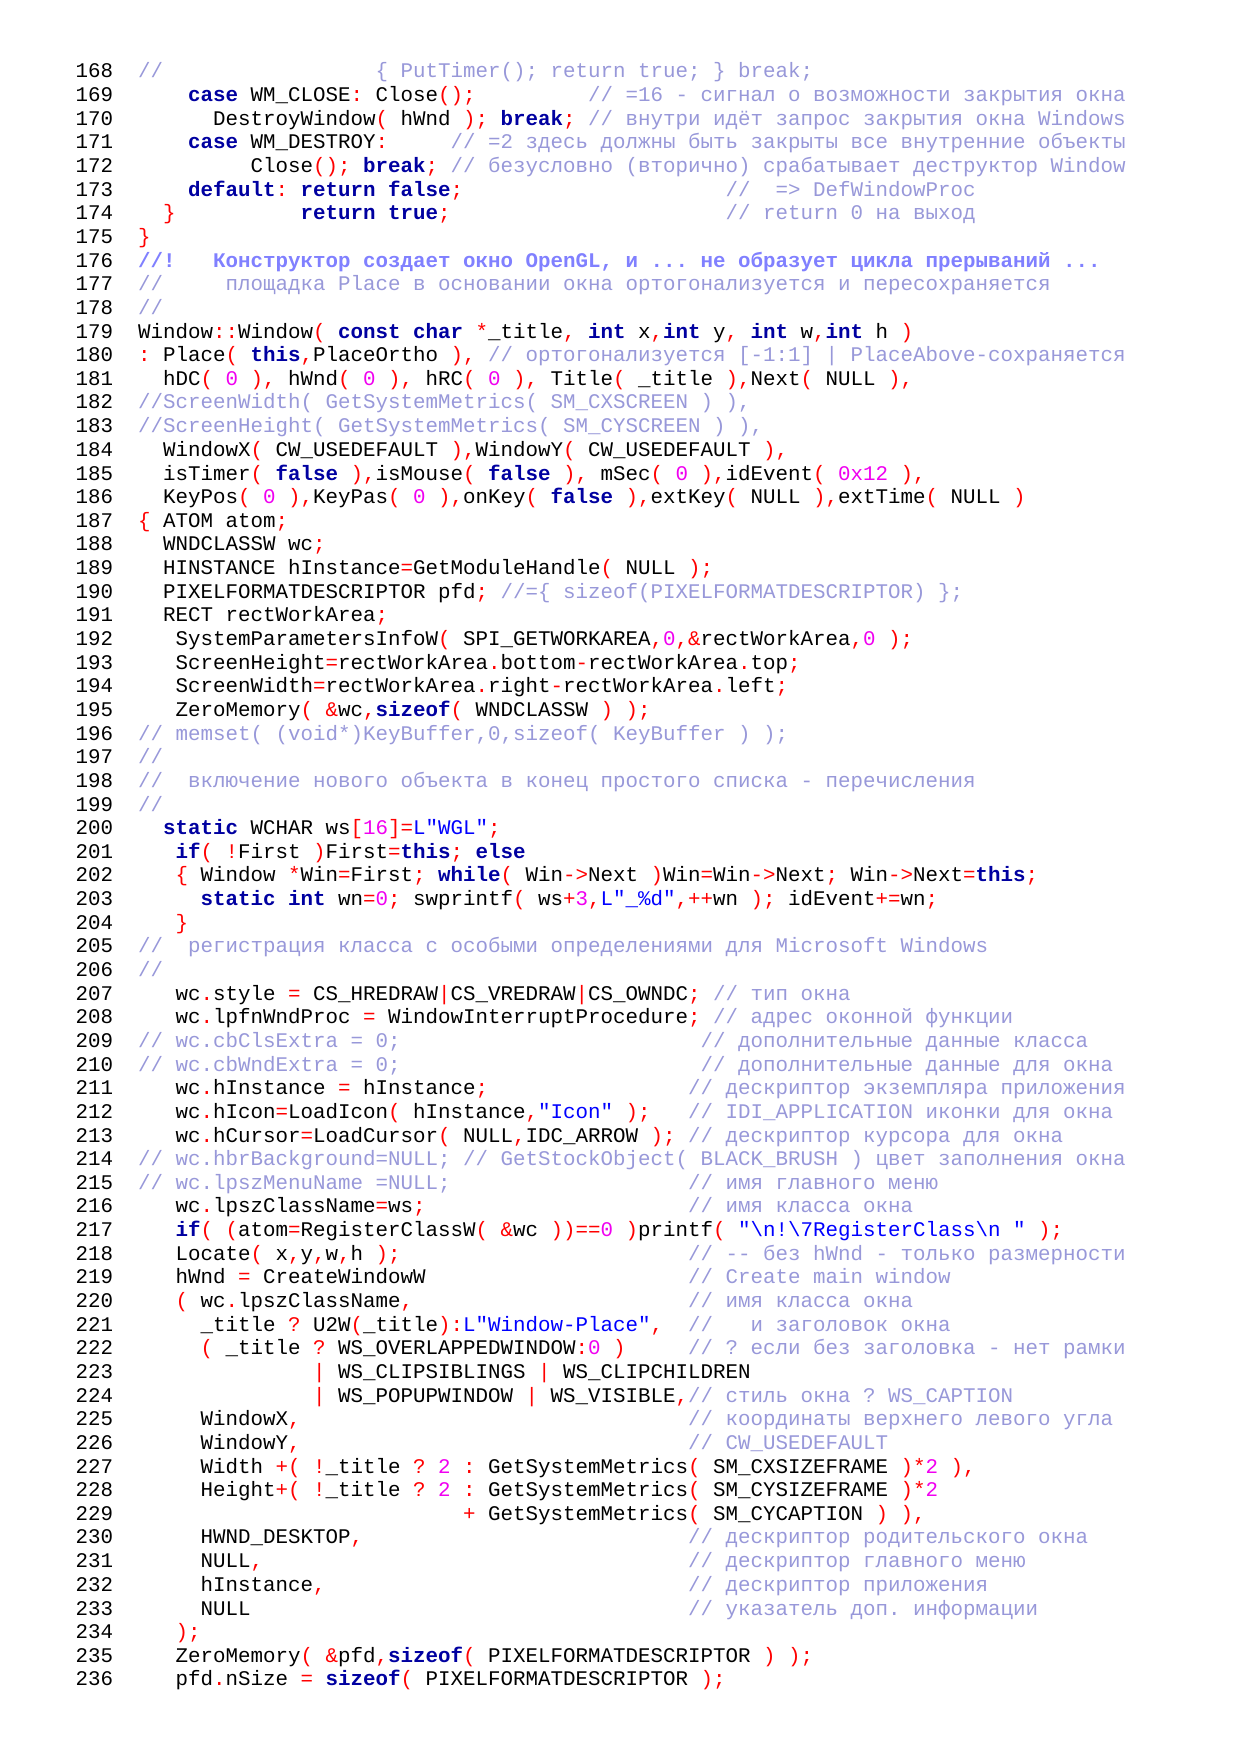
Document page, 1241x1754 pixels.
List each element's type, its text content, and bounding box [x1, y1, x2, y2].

subtitle 232 hInstance, // дескриптор приложения [313, 1574, 1181, 1597]
subtitle 217 if( (atom=RegisterClassW( &wc ))==0 )printf( "\n!\7RegisterClass\n " ); [713, 1219, 1181, 1243]
subtitle 192 SystemParametersInfoW( SPI_GETWORKAREA,0,&rectWorkArea,0 ); [75, 628, 175, 652]
subtitle 191 RECT rectWorkArea; [75, 604, 163, 628]
subtitle 212 wc.hIcon=LoadIcon( hInstance,"Icon" ); // IDI_APPLICATION иконки для окна [75, 1101, 175, 1124]
subtitle 201 if( !First )First=this; else [388, 841, 1181, 864]
subtitle 227 Width +( !_title ? 2 : GetSystemMetrics( SM_CXSIZEFRAME )*2 ), [900, 1456, 1181, 1479]
subtitle 211 wc.hInstance = hInstance; // дескриптор экземпляра приложения [75, 1077, 175, 1101]
subtitle 224 | WS_POPUPWINDOW | WS_VISIBLE,// стиль окна ? WS_CAPTION [75, 1385, 338, 1408]
subtitle 231 NULL, // дескриптор главного меню [250, 1550, 1181, 1574]
subtitle 228 Height+( !_title ? 2 : GetSystemMetrics( SM_CYSIZEFRAME )*2 [900, 1479, 1181, 1503]
subtitle 179 Window::Window( const char *_title, int x,int y, int w,int h ) [563, 321, 638, 344]
subtitle 208 wc.lpfnWndProc = WindowInterruptProcedure; // адрес оконной функции [688, 1006, 1181, 1030]
subtitle 171 case WM_DESTROY: // =2 здесь должны быть закрыты все внутренние объекты [75, 131, 250, 155]
subtitle 221 _title ? U2W(_title):L"Window-Place", // и заголовок окна [438, 1314, 1181, 1337]
subtitle 218 Locate( x,y,w,h ); // -- без hWnd - только размерности [75, 1243, 175, 1266]
subtitle 183 //ScreenHeight( GetSystemMetrics( SM_CYSCREEN ) ), [75, 415, 1181, 439]
subtitle 230 HWND_DESKTOP, // дескриптор родительского окна [350, 1527, 1181, 1550]
subtitle 178 // [75, 297, 1181, 321]
subtitle 207 wc.style = CS_HREDRAW|CS_VREDRAW|CS_OWNDC; // тип окна [75, 983, 175, 1006]
subtitle 207 wc.style = CS_HREDRAW|CS_VREDRAW|CS_OWNDC; // тип окна [688, 983, 1181, 1006]
subtitle 186 KeyPos( 0 ),KeyPas( 0 ),onKey( false ),extKey( NULL ),extTime( NULL ) [388, 486, 463, 510]
subtitle 180 : Place( this,PlaceOrtho ), // ортогонализуется [-1:1] | PlaceAbove-сохраняется [450, 344, 1181, 368]
subtitle 216 wc.lpszClassName=ws; // имя класса окна [75, 1196, 175, 1219]
subtitle 234 ); [75, 1621, 1181, 1645]
subtitle 229 + GetSystemMetrics( SM_CYCAPTION ) ), [75, 1503, 488, 1527]
subtitle 209 // wc.cbClsExtra = 0; // дополнительные данные класса [75, 1030, 1181, 1054]
subtitle 227 Width +( !_title ? 2 : GetSystemMetrics( SM_CXSIZEFRAME )*2 ), [413, 1456, 488, 1479]
subtitle 176 //! Конструктор создает окно OpenGL, и ... не образует цикла прерываний ... [75, 250, 1181, 273]
subtitle 218 Locate( x,y,w,h ); // -- без hWnd - только размерности [375, 1243, 1181, 1266]
subtitle 193 ScreenHeight=rectWorkArea.bottom-rectWorkArea.top; [788, 652, 1181, 675]
subtitle 187 { ATOM atom; [75, 510, 163, 533]
subtitle 185 isTimer( false ),isMouse( false ), mSec( 0 ),idEvent( 0x12 ), [75, 462, 1181, 486]
subtitle 227 Width +( !_title ? 2 : GetSystemMetrics( SM_CXSIZEFRAME )*2 ), [75, 1456, 200, 1479]
subtitle 168 // { PutTimer(); return true; } break; [75, 61, 1181, 84]
subtitle 221 _title ? U2W(_title):L"Window-Place", // и заголовок окна [75, 1314, 200, 1337]
subtitle 224 | WS_POPUPWINDOW | WS_VISIBLE,// стиль окна ? WS_CAPTION [675, 1385, 1181, 1408]
subtitle 194 ScreenWidth=rectWorkArea.right-rectWorkArea.left; [775, 675, 1181, 699]
subtitle 208 wc.lpfnWndProc = WindowInterruptProcedure; // адрес оконной функции [75, 1006, 175, 1030]
subtitle 220 ( wc.lpszClassName, // имя класса окна [400, 1290, 1181, 1314]
subtitle 180 : Place( this,PlaceOrtho ), // ортогонализуется [-1:1] | PlaceAbove-сохраняется [75, 344, 163, 368]
subtitle 195 ZeroMemory( &wc,sizeof( WNDCLASSW ) ); [75, 699, 175, 723]
subtitle 198 // включение нового объекта в конец простого списка - перечисления [75, 770, 1181, 793]
subtitle 195 ZeroMemory( &wc,sizeof( WNDCLASSW ) ); [300, 699, 338, 723]
subtitle 172 Close(); break; // безусловно (вторично) срабатывает деструктор Window [75, 155, 250, 179]
subtitle 217 if( (atom=RegisterClassW( &wc ))==0 )printf( "\n!\7RegisterClass\n " ); [75, 1219, 238, 1243]
subtitle 181 hDC( 0 ), hWnd( 0 ), hRC( 0 ), Title( _title ),Next( NULL ), [888, 368, 1181, 392]
subtitle 225 WindowX, // координаты верхнего левого угла [288, 1408, 1181, 1432]
subtitle 223 | WS_CLIPSIBLINGS | WS_CLIPCHILDREN [750, 1361, 1181, 1385]
subtitle 225 WindowX, // координаты верхнего левого угла [75, 1408, 200, 1432]
subtitle 203 static int wn=0; swprintf( ws+3,L"_%d",++wn ); idEvent+=wn; [925, 888, 1181, 912]
subtitle 190 PIXELFORMATDESCRIPTOR pfd; //={ sizeof(PIXELFORMATDESCRIPTOR) }; [475, 581, 1181, 604]
subtitle 181 hDC( 0 ), hWnd( 0 ), hRC( 0 ), Title( _title ),Next( NULL ), [200, 368, 288, 392]
subtitle 193 ScreenHeight=rectWorkArea.bottom-rectWorkArea.top; [75, 652, 175, 675]
subtitle 179 Window::Window( const char *_title, int x,int y, int w,int h ) [75, 321, 138, 344]
subtitle 222 ( _title ? WS_OVERLAPPEDWINDOW:0 ) // ? если без заголовка - нет рамки [75, 1337, 1181, 1361]
subtitle 170 DestroyWindow( hWnd ); break; // внутри идёт запрос закрытия окна Windows [463, 108, 1181, 131]
subtitle 179 Window::Window( const char *_title, int x,int y, int w,int h ) [813, 321, 875, 344]
subtitle 172 Close(); break; // безусловно (вторично) срабатывает деструктор Window [313, 155, 1181, 179]
subtitle 186 KeyPos( 0 ),KeyPas( 0 ),onKey( false ),extKey( NULL ),extTime( NULL ) [1013, 486, 1181, 510]
subtitle 195 ZeroMemory( &wc,sizeof( WNDCLASSW ) ); [363, 699, 475, 723]
subtitle 186 KeyPos( 0 ),KeyPas( 0 ),onKey( false ),extKey( NULL ),extTime( NULL ) [75, 486, 163, 510]
subtitle 211 wc.hInstance = hInstance; // дескриптор экземпляра приложения [475, 1077, 1181, 1101]
subtitle 216 wc.lpszClassName=ws; // имя класса окна [413, 1196, 1181, 1219]
subtitle 179 Window::Window( const char *_title, int x,int y, int w,int h ) [900, 321, 1181, 344]
subtitle 201 if( !First )First=this; else [75, 841, 238, 864]
subtitle 181 hDC( 0 ), hWnd( 0 ), hRC( 0 ), Title( _title ),Next( NULL ), [338, 368, 425, 392]
subtitle 190 PIXELFORMATDESCRIPTOR pfd; //={ sizeof(PIXELFORMATDESCRIPTOR) }; [75, 581, 163, 604]
subtitle 219 hWnd = CreateWindowW // Create main window [75, 1266, 175, 1290]
subtitle 194 ScreenWidth=rectWorkArea.right-rectWorkArea.left; [75, 675, 175, 699]
subtitle 210 // wc.cbWndExtra = 0; // дополнительные данные для окна [75, 1054, 1181, 1077]
subtitle 200 static WCHAR ws[16]=L"WGL"; [350, 817, 1181, 841]
subtitle 195 ZeroMemory( &wc,sizeof( WNDCLASSW ) ); [600, 699, 1181, 723]
subtitle 202 { Window *Win=First; while( Win->Next )Win=Win->Next; Win->Next=this; [75, 864, 1181, 888]
subtitle 204 } [75, 912, 1181, 935]
subtitle 230 HWND_DESKTOP, // дескриптор родительского окна [75, 1527, 200, 1550]
subtitle 184 WindowX( CW_USEDEFAULT ),WindowY( CW_USEDEFAULT ), [75, 439, 163, 462]
subtitle 197 // [75, 746, 1181, 770]
subtitle 215 // wc.lpszMenuName =NULL; // имя главного меню [75, 1172, 1181, 1196]
subtitle 179 Window::Window( const char *_title, int x,int y, int w,int h ) [313, 321, 488, 344]
subtitle 226 WindowY, // CW_USEDEFAULT [288, 1432, 1181, 1456]
subtitle 180 : Place( this,PlaceOrtho ), // ортогонализуется [-1:1] | PlaceAbove-сохраняется [225, 344, 313, 368]
subtitle 220 ( wc.lpszClassName, // имя класса окна [75, 1290, 200, 1314]
subtitle 236 pfd.nSize = sizeof( PIXELFORMATDESCRIPTOR ); [75, 1668, 1181, 1692]
subtitle 213 wc.hCursor=LoadCursor( NULL,IDC_ARROW ); // дескриптор курсора для окна [75, 1124, 1181, 1148]
subtitle 226 WindowY, // CW_USEDEFAULT [75, 1432, 200, 1456]
subtitle 182 //ScreenWidth( GetSystemMetrics( SM_CXSCREEN ) ), [75, 392, 1181, 415]
subtitle 170 DestroyWindow( hWnd ); break; // внутри идёт запрос закрытия окна Windows [75, 108, 213, 131]
subtitle 171 case WM_DESTROY: // =2 здесь должны быть закрыты все внутренние объекты [375, 131, 1181, 155]
subtitle 203 static int wn=0; swprintf( ws+3,L"_%d",++wn ); idEvent+=wn; [75, 888, 338, 912]
subtitle 186 KeyPos( 0 ),KeyPas( 0 ),onKey( false ),extKey( NULL ),extTime( NULL ) [238, 486, 313, 510]
subtitle 196 // memset( (void*)KeyBuffer,0,sizeof( KeyBuffer ) ); [75, 723, 1181, 746]
subtitle 217 if( (atom=RegisterClassW( &wc ))==0 )printf( "\n!\7RegisterClass\n " ); [550, 1219, 638, 1243]
subtitle 179 Window::Window( const char *_title, int x,int y, int w,int h ) [725, 321, 800, 344]
subtitle 219 hWnd = CreateWindowW // Create main window [688, 1266, 1181, 1290]
subtitle 192 SystemParametersInfoW( SPI_GETWORKAREA,0,&rectWorkArea,0 ); [850, 628, 1181, 652]
subtitle 232 hInstance, // дескриптор приложения [75, 1574, 200, 1597]
subtitle 229 + GetSystemMetrics( SM_CYCAPTION ) ), [875, 1503, 1181, 1527]
subtitle 233 NULL // указатель доп. информации [75, 1597, 1181, 1621]
subtitle 235 ZeroMemory( &pfd,sizeof( PIXELFORMATDESCRIPTOR ) ); [375, 1645, 488, 1668]
subtitle 199 // [75, 793, 1181, 817]
subtitle 231 NULL, // дескриптор главного меню [75, 1550, 200, 1574]
subtitle 191 RECT rectWorkArea; [375, 604, 1181, 628]
subtitle 189 HINSTANCE hInstance=GetModuleHandle( NULL ); [75, 557, 163, 581]
subtitle 179 Window::Window( const char *_title, int x,int y, int w,int h ) [650, 321, 713, 344]
subtitle 186 KeyPos( 0 ),KeyPas( 0 ),onKey( false ),extKey( NULL ),extTime( NULL ) [525, 486, 650, 510]
subtitle 169 case WM_CLOSE: Close(); // =16 - сигнал о возможности закрытия окна [75, 84, 250, 108]
subtitle 177 // площадка Place в основании окна ортогонализуется и пересохраняется [75, 273, 1181, 297]
subtitle 184 WindowX( CW_USEDEFAULT ),WindowY( CW_USEDEFAULT ), [763, 439, 1181, 462]
subtitle 181 hDC( 0 ), hWnd( 0 ), hRC( 0 ), Title( _title ),Next( NULL ), [75, 368, 163, 392]
subtitle 181 hDC( 0 ), hWnd( 0 ), hRC( 0 ), Title( _title ),Next( NULL ), [463, 368, 550, 392]
subtitle 200 static WCHAR ws[16]=L"WGL"; [75, 817, 250, 841]
subtitle 235 ZeroMemory( &pfd,sizeof( PIXELFORMATDESCRIPTOR ) ); [763, 1645, 1181, 1668]
subtitle 174 } return true; // return 0 на выход [75, 202, 1181, 226]
subtitle 228 Height+( !_title ? 2 : GetSystemMetrics( SM_CYSIZEFRAME )*2 [75, 1479, 200, 1503]
subtitle 212 wc.hIcon=LoadIcon( hInstance,"Icon" ); // IDI_APPLICATION иконки для окна [525, 1101, 1181, 1124]
subtitle 235 ZeroMemory( &pfd,sizeof( PIXELFORMATDESCRIPTOR ) ); [75, 1645, 175, 1668]
subtitle 228 Height+( !_title ? 2 : GetSystemMetrics( SM_CYSIZEFRAME )*2 [413, 1479, 488, 1503]
subtitle 214 // wc.hbrBackground=NULL; // GetStockObject( BLACK_BRUSH ) цвет заполнения окна [75, 1148, 1181, 1172]
subtitle 169 case WM_CLOSE: Close(); // =16 - сигнал о возможности закрытия окна [438, 84, 1181, 108]
subtitle 173 default: return false; // => DefWindowProc [75, 179, 1181, 202]
subtitle 203 static int wn=0; swprintf( ws+3,L"_%d",++wn ); idEvent+=wn; [563, 888, 713, 912]
subtitle 175 } [75, 226, 1181, 250]
subtitle 223 | WS_CLIPSIBLINGS | WS_CLIPCHILDREN [75, 1361, 338, 1385]
subtitle 206 // [75, 959, 1181, 983]
subtitle 189 HINSTANCE hInstance=GetModuleHandle( NULL ); [688, 557, 1181, 581]
subtitle 205 // регистрация класса с особыми определениями для Microsoft Windows [75, 935, 1181, 959]
subtitle 188 WNDCLASSW wc; [75, 533, 1181, 557]
subtitle 187 { ATOM atom; [275, 510, 1181, 533]
